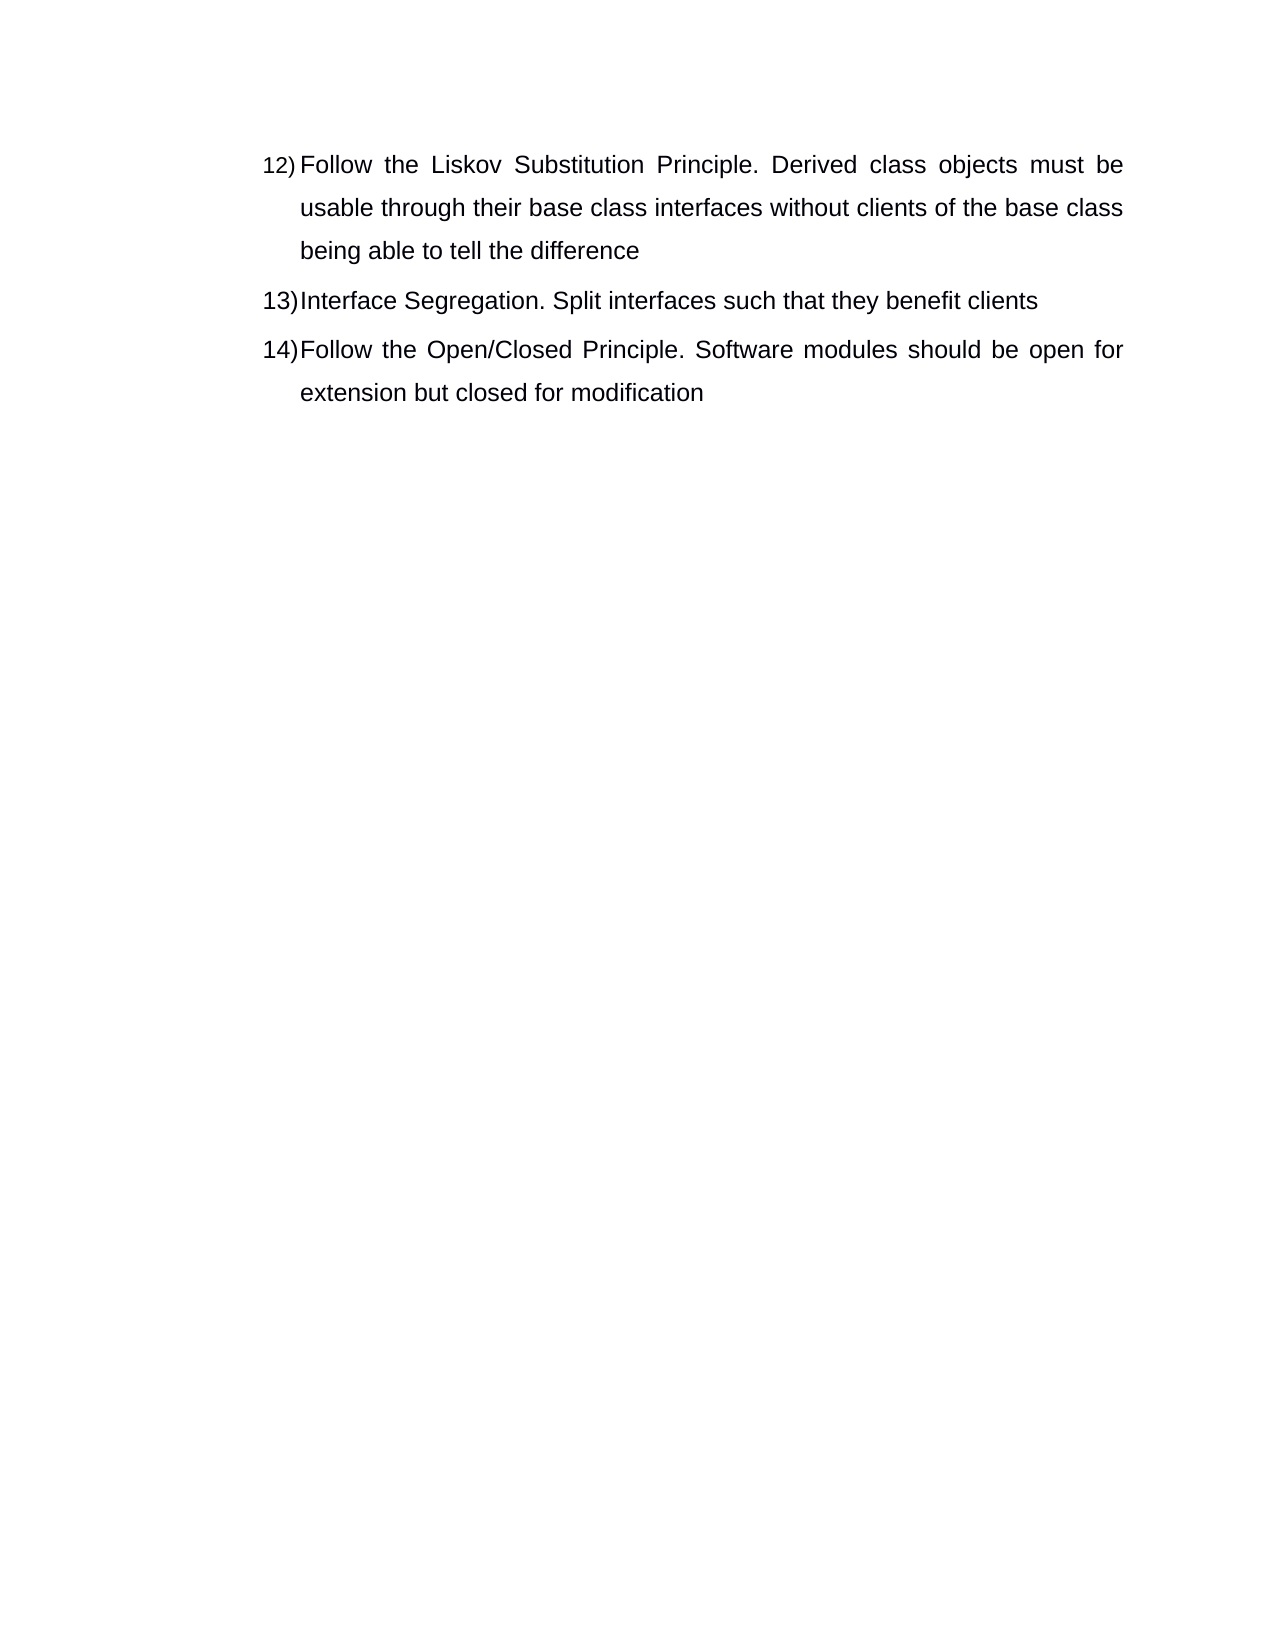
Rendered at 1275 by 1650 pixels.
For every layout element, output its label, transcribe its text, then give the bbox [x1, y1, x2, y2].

list Follow the Open/Closed Principle. Software modules should be open for extension but closed for modification [262, 335, 1125, 407]
list Follow the Liskov Substitution Principle. Derived class objects must be usable through their base class interfaces without clients of the base class being able to tell the difference [262, 150, 1125, 265]
list Interface Segregation. Split interfaces such that they benefit clients [262, 286, 1125, 314]
